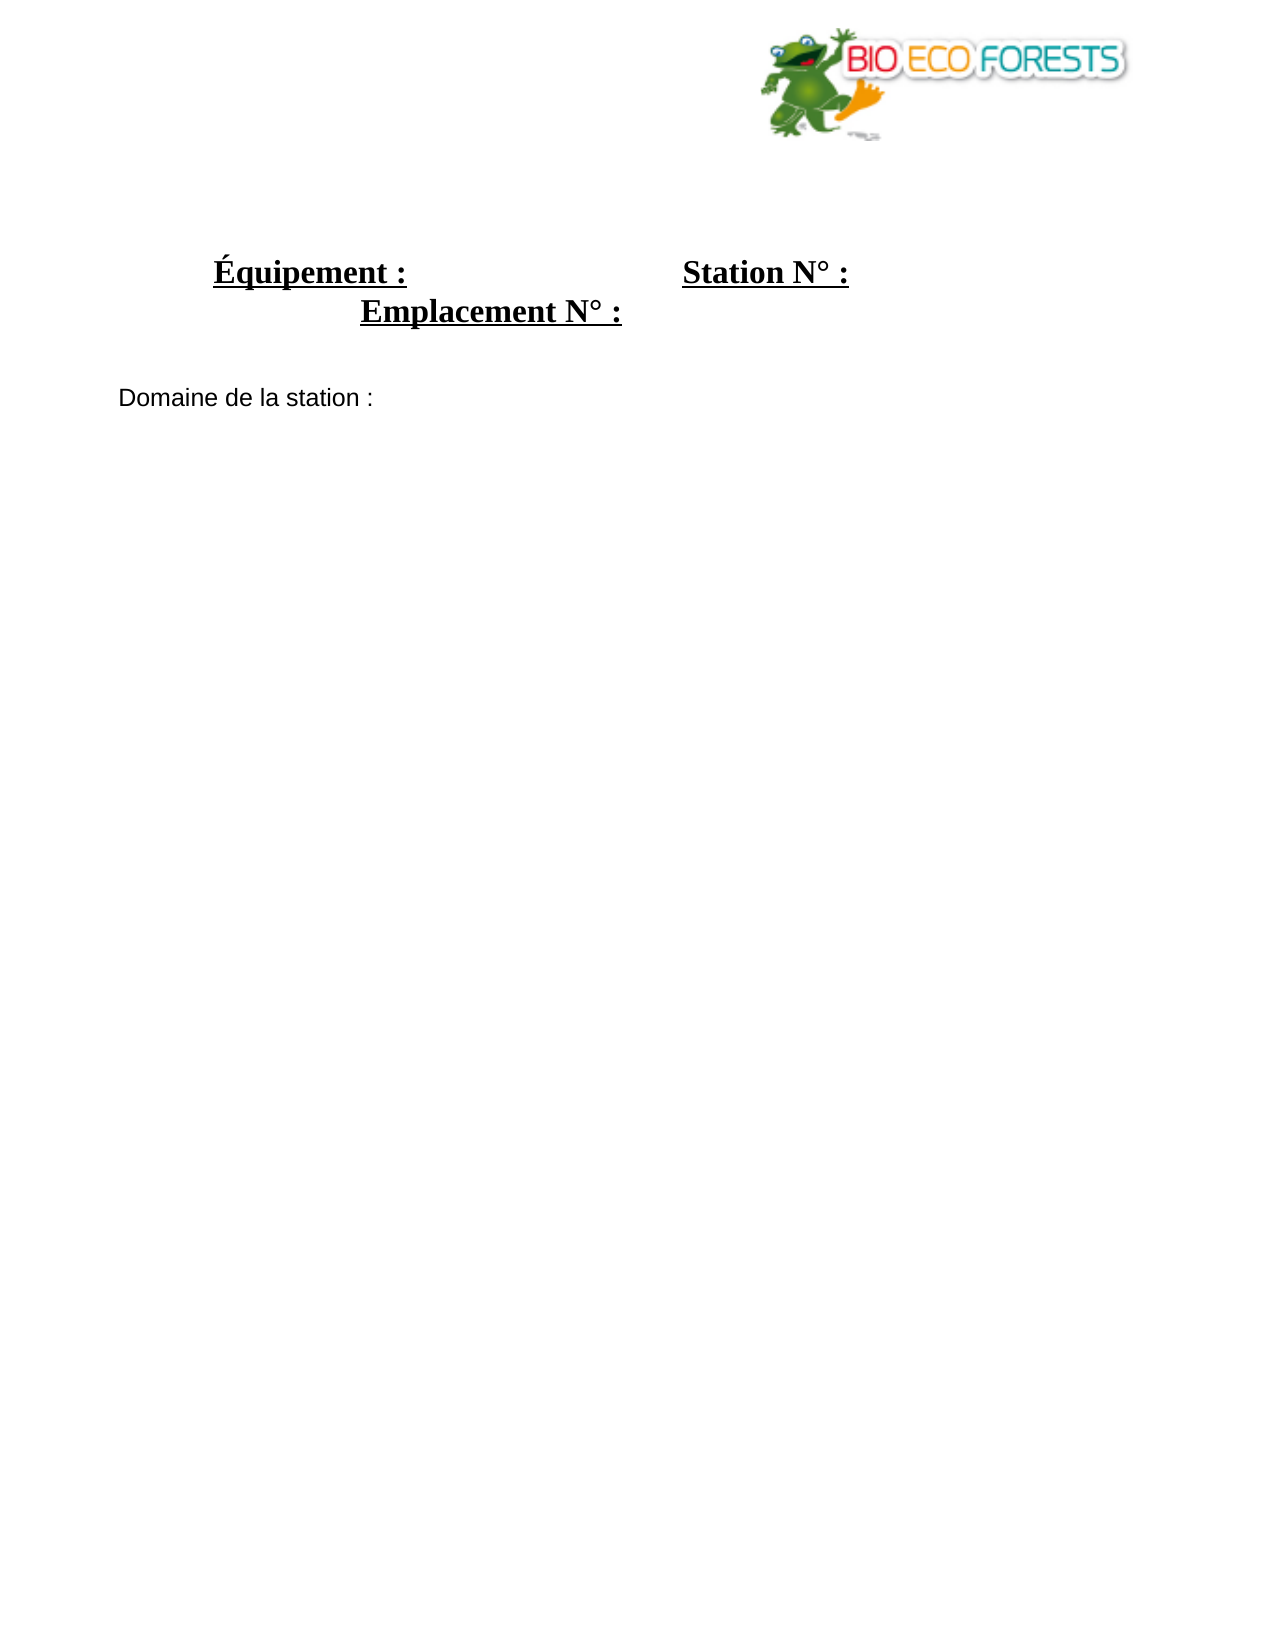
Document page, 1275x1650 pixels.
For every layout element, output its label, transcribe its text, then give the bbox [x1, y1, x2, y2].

text </for> [118, 466, 1157, 494]
text <for each="note in objects"> [118, 170, 1157, 199]
picture [760, 28, 1134, 141]
subtitle Équipement : <note.equipement> Station N° : <note.station> Emplacement N° : <note.emplacement> [118, 253, 1157, 329]
text Domaine de la station : [118, 383, 1157, 412]
